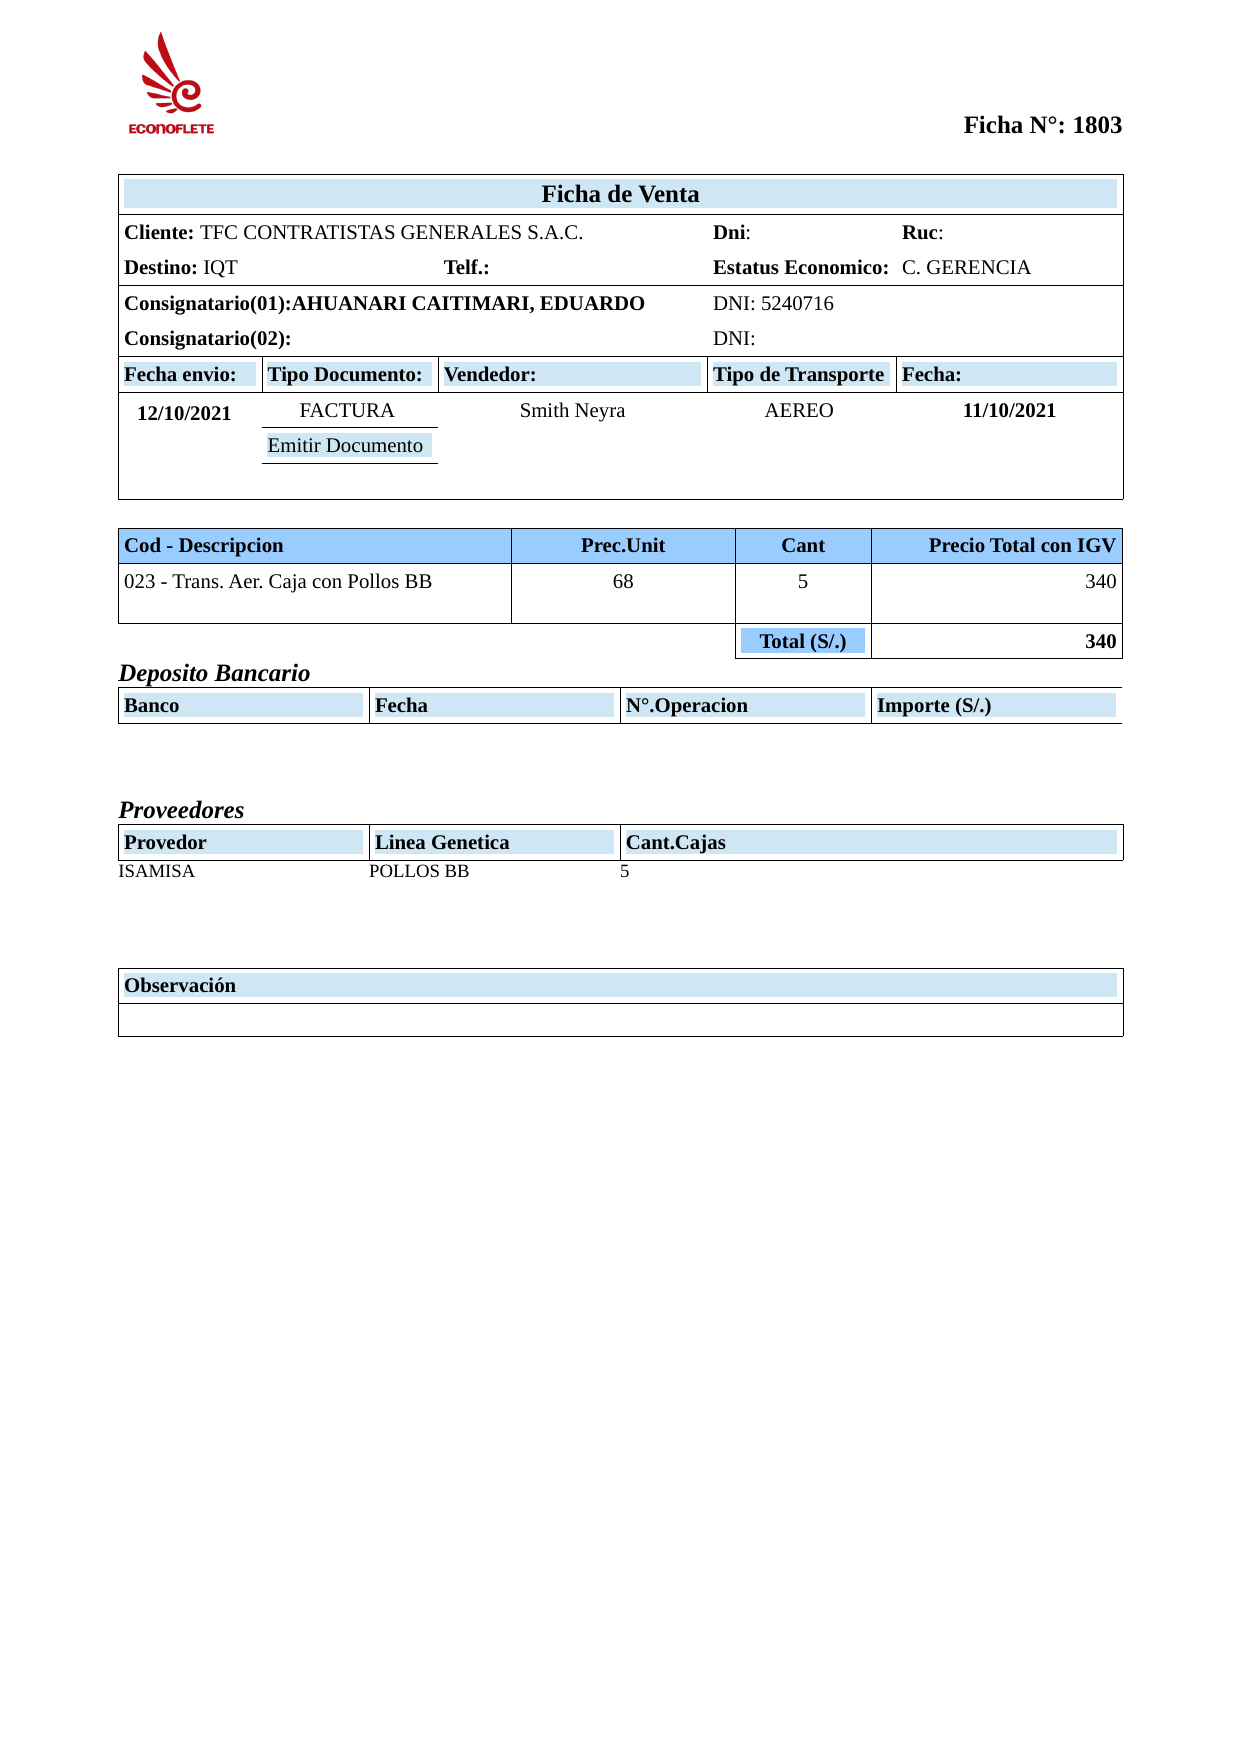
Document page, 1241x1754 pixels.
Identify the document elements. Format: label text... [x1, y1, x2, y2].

table_cell FACTURA [262, 393, 438, 427]
table_cell [620, 946, 1123, 967]
table_cell [118, 903, 369, 924]
table_cell ISAMISA [118, 861, 369, 881]
table_cell [118, 924, 369, 946]
table_cell 5 [736, 564, 871, 623]
table_cell C. GERENCIA [896, 249, 1123, 285]
table_cell [620, 924, 1123, 946]
table_cell [620, 903, 1123, 924]
table_cell 12/10/2021 [119, 393, 262, 498]
table_cell [511, 624, 735, 658]
table_cell [119, 1004, 1123, 1036]
table_cell DNI: 5240716 [707, 286, 1123, 321]
table_cell [620, 881, 1123, 903]
table_cell [118, 881, 369, 903]
table_header Linea Genetica [370, 825, 620, 859]
table_cell 023 - Trans. Aer. Caja con Pollos BB [119, 564, 511, 623]
table_cell [369, 881, 620, 903]
table_cell Fecha envio: [119, 357, 262, 392]
table_cell 5 [620, 861, 1123, 881]
table_cell [118, 724, 369, 747]
table_cell 340 [872, 624, 1122, 658]
table_header Fecha [370, 688, 620, 723]
table_header Observación [119, 969, 1123, 1003]
table_header Cant [736, 529, 871, 563]
table_cell [369, 946, 620, 967]
table_cell Ruc: [896, 215, 1123, 249]
table_cell Dni: [707, 215, 896, 249]
table_cell [871, 747, 1122, 771]
text Deposito Bancario [118, 658, 1122, 687]
table_header Prec.Unit [512, 529, 735, 563]
table_cell [118, 624, 511, 658]
table_cell [871, 771, 1122, 795]
table_cell Tipo Documento: [263, 357, 438, 392]
table_header N°.Operacion [621, 688, 871, 723]
table_cell Tipo de Transporte [708, 357, 896, 392]
table_cell [871, 724, 1122, 747]
table_cell [620, 724, 871, 747]
table_cell Smith Neyra [438, 393, 707, 498]
table_cell Fecha: [897, 357, 1123, 392]
table_cell [620, 771, 871, 795]
table_cell Consignatario(01):AHUANARI CAITIMARI, EDUARDO [119, 286, 707, 321]
table_cell Vendedor: [439, 357, 707, 392]
table_cell 68 [512, 564, 735, 623]
table_cell [118, 946, 369, 967]
table_header Cant.Cajas [621, 825, 1123, 859]
table_cell [118, 771, 369, 795]
table_header Precio Total con IGV [872, 529, 1122, 563]
table_cell Destino: IQT [119, 249, 438, 285]
picture [118, 31, 225, 134]
table_cell Consignatario(02): [119, 321, 707, 356]
table_cell [369, 771, 620, 795]
table_header Banco [119, 688, 369, 723]
table_cell 11/10/2021 [896, 393, 1123, 498]
table_cell POLLOS BB [369, 861, 620, 881]
table_cell [262, 464, 438, 498]
table_cell 340 [872, 564, 1122, 623]
table_cell Emitir Documento [262, 428, 438, 463]
table_cell Estatus Economico: [707, 249, 896, 285]
table_cell [369, 724, 620, 747]
table_cell Total (S/.) [736, 624, 871, 658]
table_header Importe (S/.) [872, 688, 1122, 723]
table_cell [369, 747, 620, 771]
table_cell [620, 747, 871, 771]
table_cell AEREO [707, 393, 896, 498]
table_cell DNI: [707, 321, 1123, 356]
table_header Cod - Descripcion [119, 529, 511, 563]
table_cell Telf.: [438, 249, 707, 285]
text Proveedores [118, 795, 1122, 824]
table_header Provedor [119, 825, 369, 859]
table_cell [118, 747, 369, 771]
table_cell [369, 903, 620, 924]
table_header Ficha de Venta [119, 175, 1123, 214]
table_cell [369, 924, 620, 946]
table_cell Cliente: TFC CONTRATISTAS GENERALES S.A.C. [119, 215, 707, 249]
